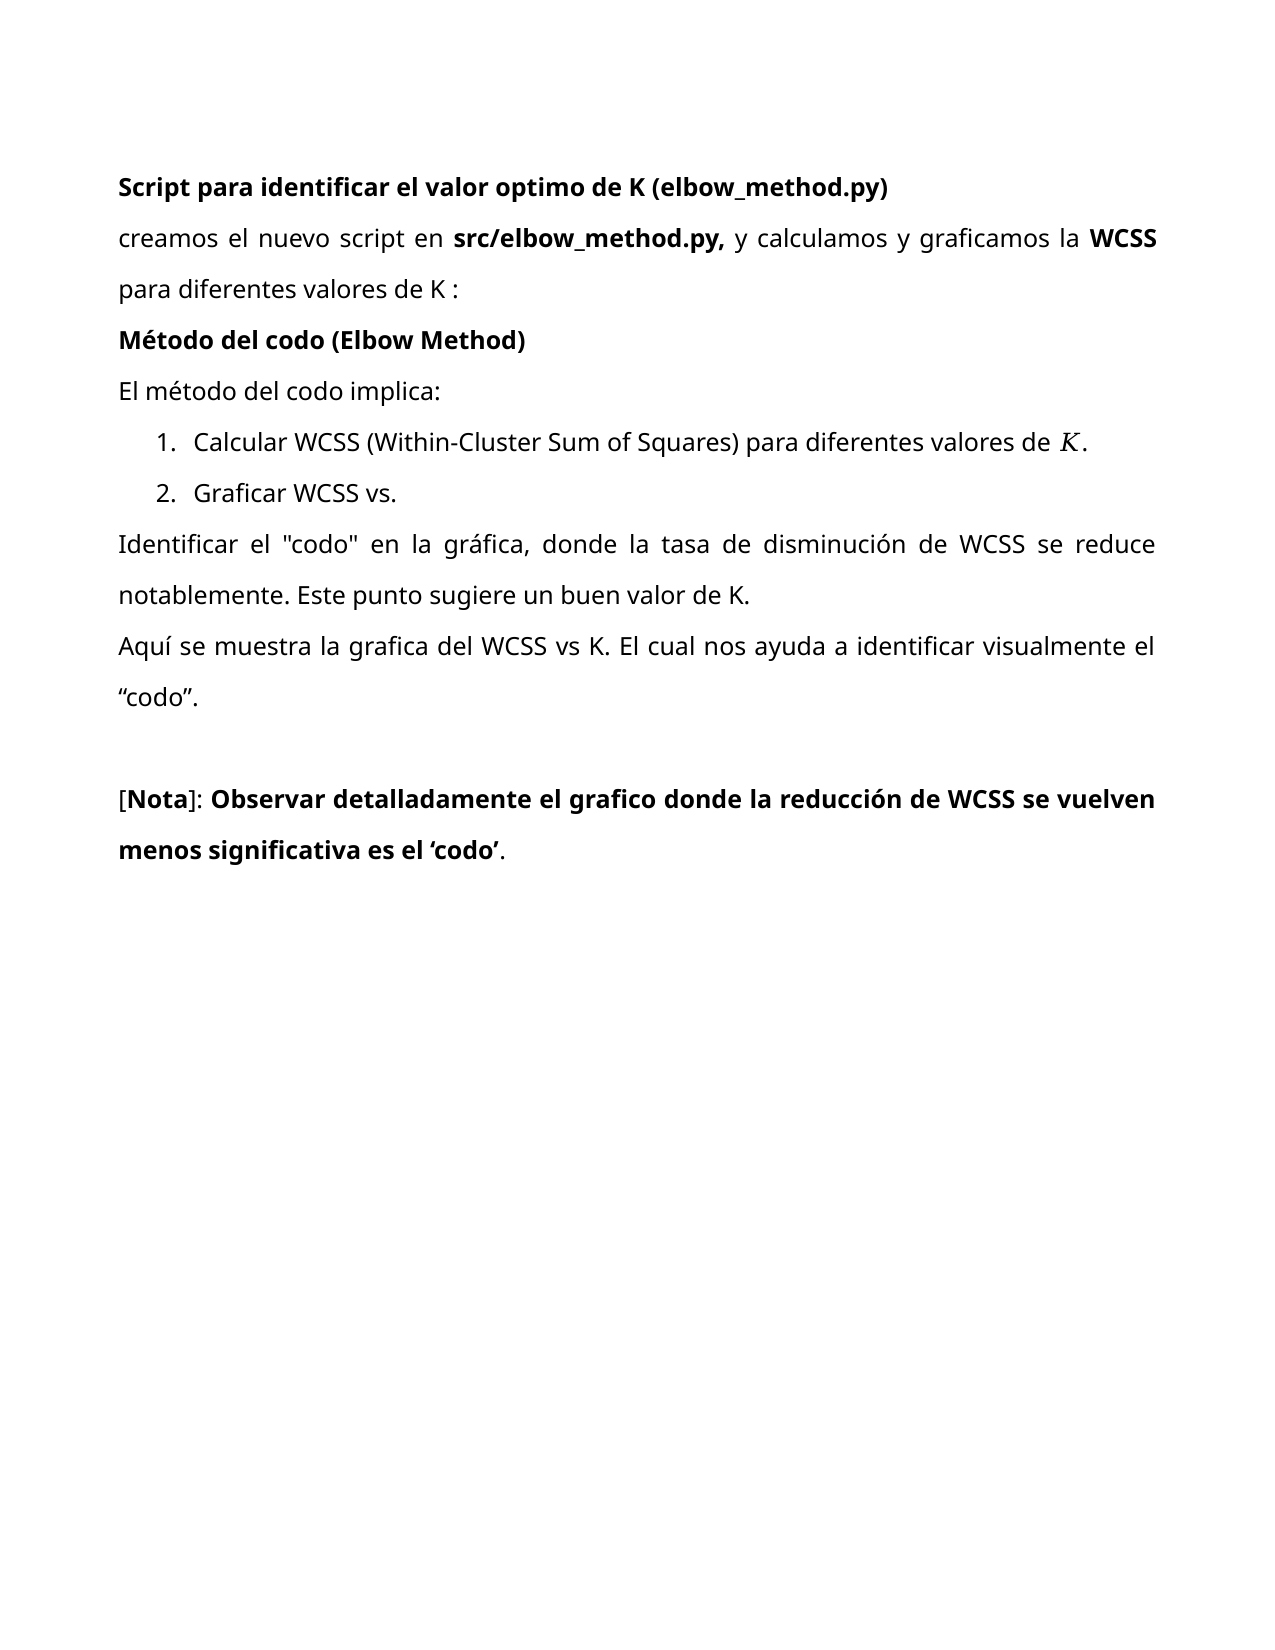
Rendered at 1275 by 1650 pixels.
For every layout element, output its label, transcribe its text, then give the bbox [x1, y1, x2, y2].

list Graficar WCSS vs. [156, 475, 1157, 509]
text Aquí se muestra la grafica del WCSS vs K. El cual nos ayuda a identificar visualmente el “codo”. [118, 628, 1157, 714]
list Calcular WCSS (Within-Cluster Sum of Squares) para diferentes valores de 𝐾. [156, 424, 1157, 458]
text Script para identificar el valor optimo de K (elbow_method.py) [118, 169, 1157, 203]
text Método del codo (Elbow Method) [118, 322, 1157, 356]
text creamos el nuevo script en src/elbow_method.py, y calculamos y graficamos la WCSS para diferentes valores de K : [118, 220, 1157, 305]
text [Nota]: Observar detalladamente el grafico donde la reducción de WCSS se vuelven menos significativa es el ‘codo’. [118, 782, 1157, 867]
text El método del codo implica: [118, 373, 1157, 407]
text Identificar el "codo" en la gráfica, donde la tasa de disminución de WCSS se reduce notablemente. Este punto sugiere un buen valor de K. [118, 526, 1157, 612]
